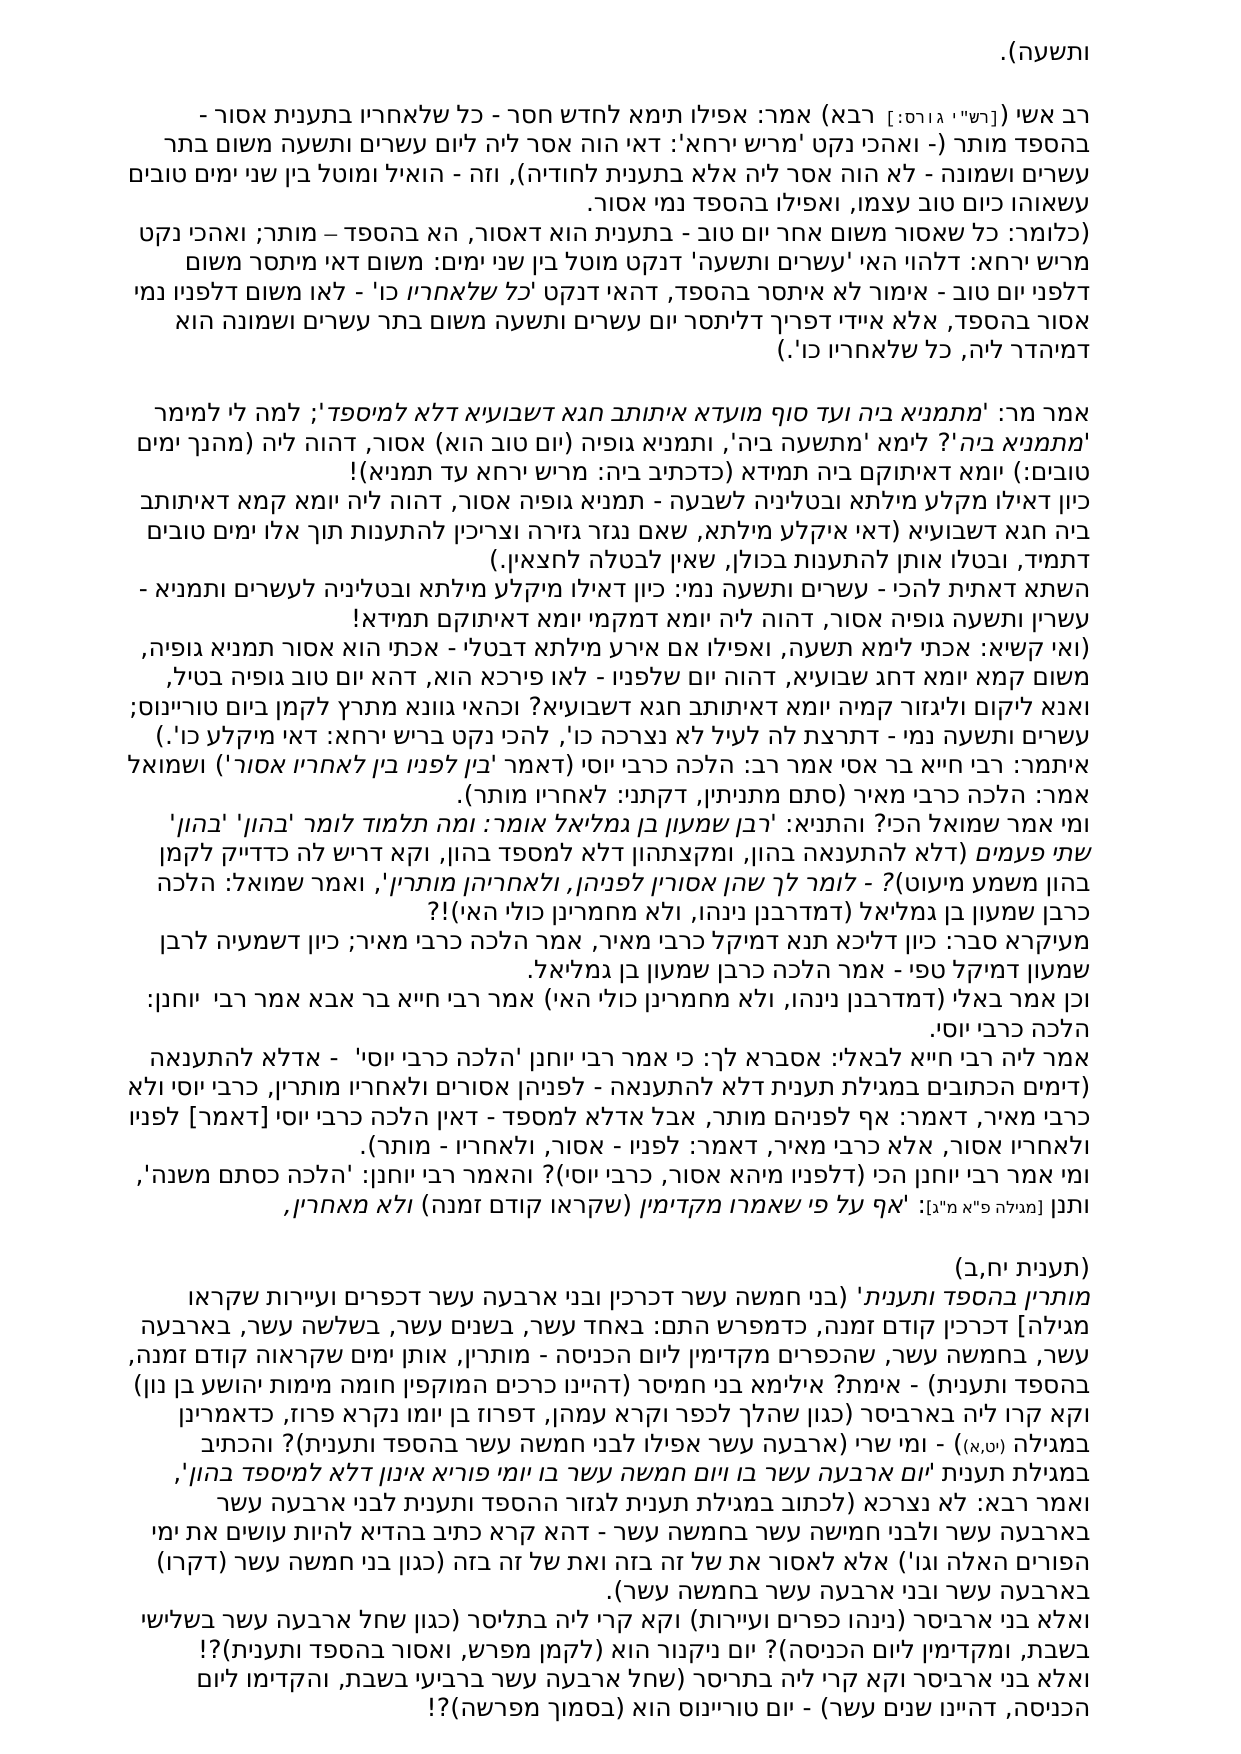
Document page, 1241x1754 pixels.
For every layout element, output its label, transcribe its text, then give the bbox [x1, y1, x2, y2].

text איתמר: רבי חייא בר אסי אמר רב: הלכה כרבי יוסי (דאמר 'בין לפניו בין לאחריו אסור') ושמואל אמר: הלכה כרבי מאיר (סתם מתניתין, דקתני: לאחריו מותר). [120, 751, 1090, 809]
text ותשעה). [120, 37, 1090, 66]
text רב אשי ([רש"י גורס:] רבא) אמר: אפילו תימא לחדש חסר - כל שלאחריו בתענית אסור - בהספד מותר (- ואהכי נקט 'מריש ירחא': דאי הוה אסר ליה ליום עשרים ותשעה משום בתר עשרים ושמונה - לא הוה אסר ליה אלא בתענית לחודיה), וזה - הואיל ומוטל בין שני ימים טובים עשאוהו כיום טוב עצמו, ואפילו בהספד נמי אסור. [120, 100, 1090, 217]
text (תענית יח,ב) [120, 1253, 1090, 1282]
text וכן אמר באלי (דמדרבנן נינהו, ולא מחמרינן כולי האי) אמר רבי חייא בר אבא אמר רבי יוחנן: הלכה כרבי יוסי. [120, 985, 1090, 1043]
text השתא דאתית להכי - עשרים ותשעה נמי: כיון דאילו מיקלע מילתא ובטליניה לעשרים ותמניא - עשרין ותשעה גופיה אסור, דהוה ליה יומא דמקמי יומא דאיתוקם תמידא! [120, 575, 1090, 633]
text מותרין בהספד ותענית' (בני חמשה עשר דכרכין ובני ארבעה עשר דכפרים ועיירות שקראו מגילה] דכרכין קודם זמנה, כדמפרש התם: באחד עשר, בשנים עשר, בשלשה עשר, בארבעה עשר, בחמשה עשר, שהכפרים מקדימין ליום הכניסה - מותרין, אותן ימים שקראוה קודם זמנה, בהספד ותענית) - אימת? אילימא בני חמיסר (דהיינו כרכים המוקפין חומה מימות יהושע בן נון) וקא קרו ליה בארביסר (כגון שהלך לכפר וקרא עמהן, דפרוז בן יומו נקרא פרוז, כדאמרינן במגילה (יט,א)) - ומי שרי (ארבעה עשר אפילו לבני חמשה עשר בהספד ותענית)? והכתיב במגילת תענית 'יום ארבעה עשר בו ויום חמשה עשר בו יומי פוריא אינון דלא למיספד בהון', ואמר רבא: לא נצרכא (לכתוב במגילת תענית לגזור ההספד ותענית לבני ארבעה עשר בארבעה עשר ולבני חמישה עשר בחמשה עשר - דהא קרא כתיב בהדיא להיות עושים את ימי הפורים האלה וגו') אלא לאסור את של זה בזה ואת של זה בזה (כגון בני חמשה עשר (דקרו) בארבעה עשר ובני ארבעה עשר בחמשה עשר). [120, 1282, 1090, 1606]
text אמר מר: 'מתמניא ביה ועד סוף מועדא איתותב חגא דשבועיא דלא למיספד'; למה לי למימר 'מתמניא ביה'? לימא 'מתשעה ביה', ותמניא גופיה (יום טוב הוא) אסור, דהוה ליה (מהנך ימים טובים:) יומא דאיתוקם ביה תמידא (כדכתיב ביה: מריש ירחא עד תמניא)! [120, 399, 1090, 487]
text (ואי קשיא: אכתי לימא תשעה, ואפילו אם אירע מילתא דבטלי - אכתי הוא אסור תמניא גופיה, משום קמא יומא דחג שבועיא, דהוה יום שלפניו - לאו פירכא הוא, דהא יום טוב גופיה בטיל, ואנא ליקום וליגזור קמיה יומא דאיתותב חגא דשבועיא? וכהאי גוונא מתרץ לקמן ביום טוריינוס; עשרים ותשעה נמי - דתרצת לה לעיל לא נצרכה כו', להכי נקט בריש ירחא: דאי מיקלע כו'.) [120, 633, 1090, 751]
text אמר ליה רבי חייא לבאלי: אסברא לך: כי אמר רבי יוחנן 'הלכה כרבי יוסי' - אדלא להתענאה (דימים הכתובים במגילת תענית דלא להתענאה - לפניהן אסורים ולאחריו מותרין, כרבי יוסי ולא כרבי מאיר, דאמר: אף לפניהם מותר, אבל אדלא למספד - דאין הלכה כרבי יוסי [דאמר] לפניו ולאחריו אסור, אלא כרבי מאיר, דאמר: לפניו - אסור, ולאחריו - מותר). [120, 1043, 1090, 1161]
text ואלא בני ארביסר (נינהו כפרים ועיירות) וקא קרי ליה בתליסר (כגון שחל ארבעה עשר בשלישי בשבת, ומקדימין ליום הכניסה)? יום ניקנור הוא (לקמן מפרש, ואסור בהספד ותענית)?! [120, 1606, 1090, 1664]
text ומי אמר רבי יוחנן הכי (דלפניו מיהא אסור, כרבי יוסי)? והאמר רבי יוחנן: 'הלכה כסתם משנה', ותנן [מגילה פ"א מ"ג]: 'אף על פי שאמרו מקדימין (שקראו קודם זמנה) ולא מאחרין, [120, 1161, 1090, 1219]
text (כלומר: כל שאסור משום אחר יום טוב - בתענית הוא דאסור, הא בהספד – מותר; ואהכי נקט מריש ירחא: דלהוי האי 'עשרים ותשעה' דנקט מוטל בין שני ימים: משום דאי מיתסר משום דלפני יום טוב - אימור לא איתסר בהספד, דהאי דנקט 'כל שלאחריו כו' - לאו משום דלפניו נמי אסור בהספד, אלא איידי דפריך דליתסר יום עשרים ותשעה משום בתר עשרים ושמונה הוא דמיהדר ליה, כל שלאחריו כו'.) [120, 217, 1090, 365]
text ומי אמר שמואל הכי? והתניא: 'רבן שמעון בן גמליאל אומר: ומה תלמוד לומר 'בהון' 'בהון' שתי פעמים (דלא להתענאה בהון, ומקצתהון דלא למספד בהון, וקא דריש לה כדדייק לקמן בהון משמע מיעוט)? - לומר לך שהן אסורין לפניהן, ולאחריהן מותרין', ואמר שמואל: הלכה כרבן שמעון בן גמליאל (דמדרבנן נינהו, ולא מחמרינן כולי האי)!? [120, 809, 1090, 926]
text ואלא בני ארביסר וקא קרי ליה בתריסר (שחל ארבעה עשר ברביעי בשבת, והקדימו ליום הכניסה, דהיינו שנים עשר) - יום טוריינוס הוא (בסמוך מפרשה)?! [120, 1664, 1090, 1723]
text כיון דאילו מקלע מילתא ובטליניה לשבעה - תמניא גופיה אסור, דהוה ליה יומא קמא דאיתותב ביה חגא דשבועיא (דאי איקלע מילתא, שאם נגזר גזירה וצריכין להתענות תוך אלו ימים טובים דתמיד, ובטלו אותן להתענות בכולן, שאין לבטלה לחצאין.) [120, 487, 1090, 575]
text מעיקרא סבר: כיון דליכא תנא דמיקל כרבי מאיר, אמר הלכה כרבי מאיר; כיון דשמעיה לרבן שמעון דמיקל טפי - אמר הלכה כרבן שמעון בן גמליאל. [120, 926, 1090, 985]
